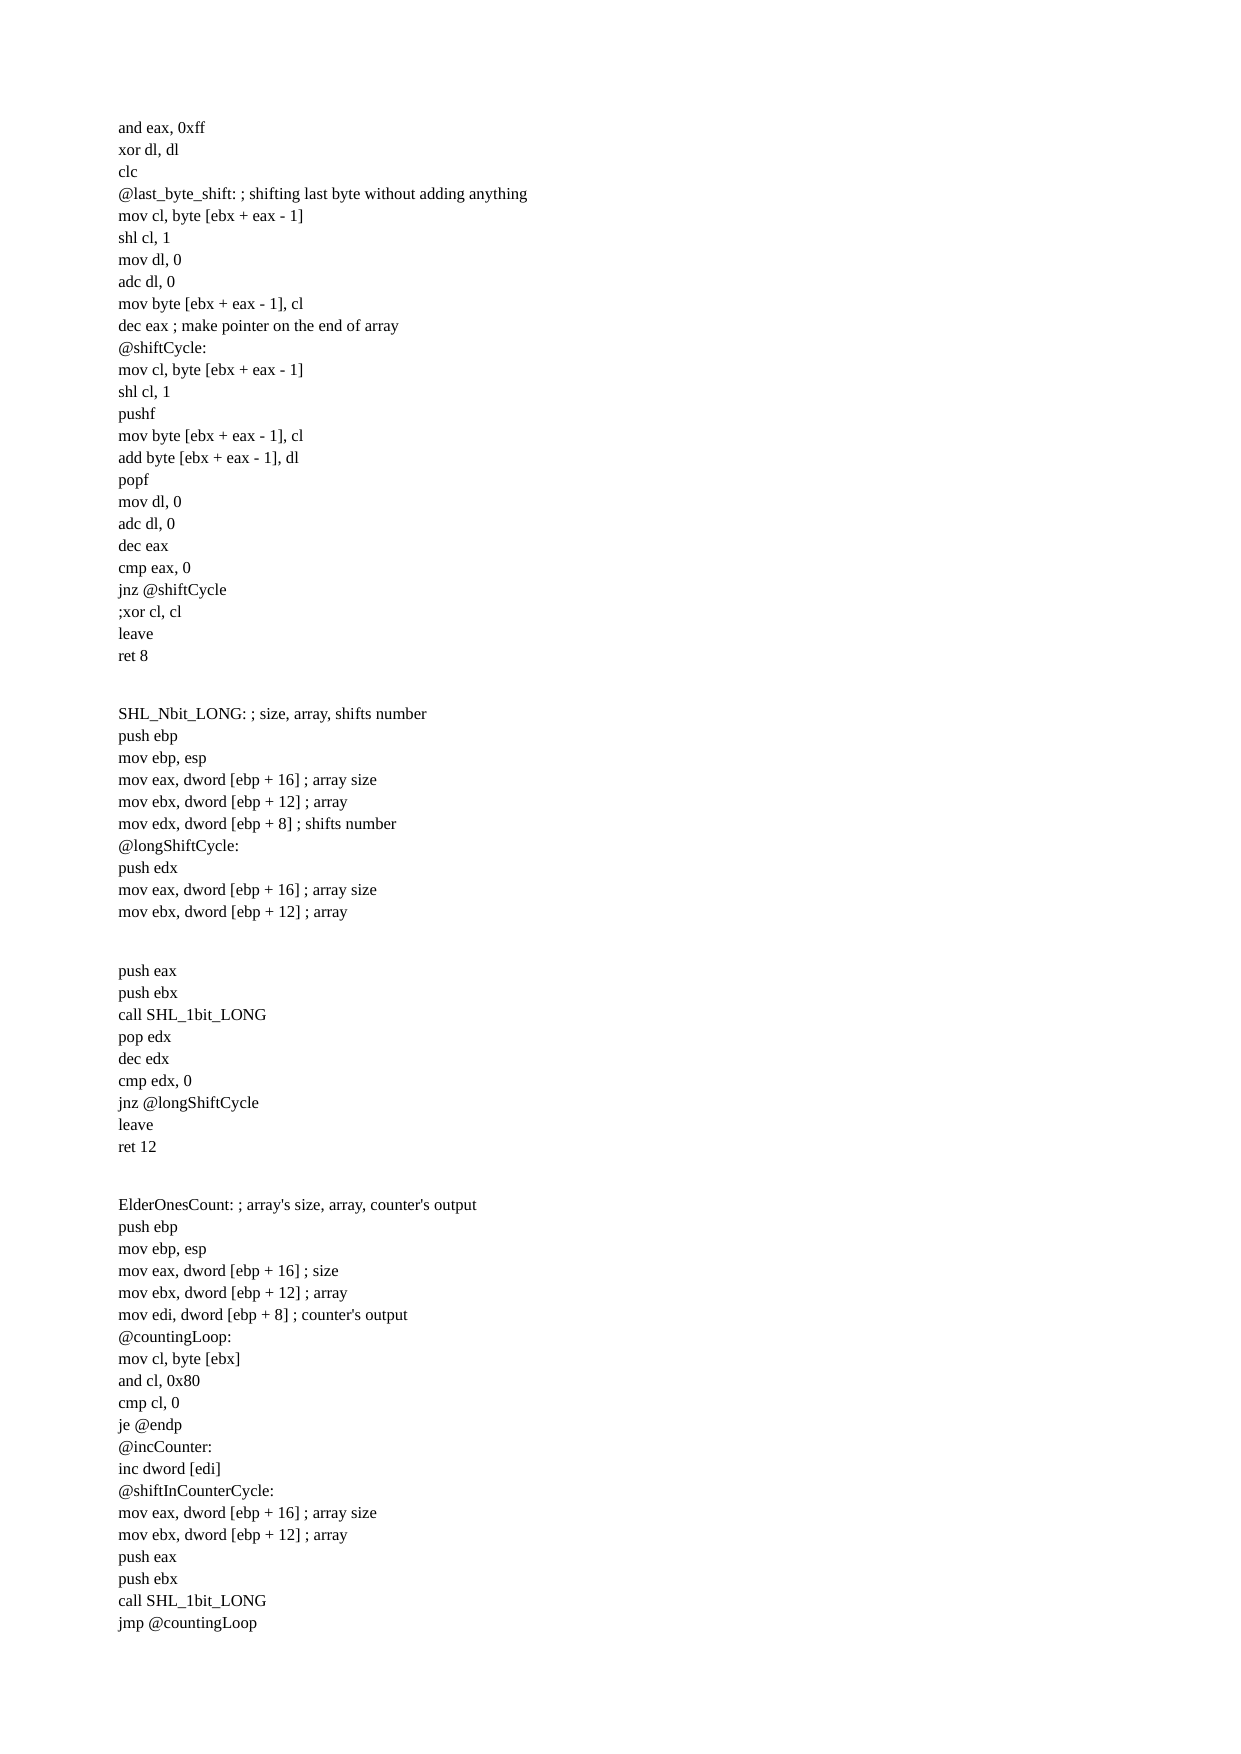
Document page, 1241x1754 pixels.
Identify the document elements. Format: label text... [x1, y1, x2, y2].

text jnz @longShiftCycle [118, 1092, 1122, 1112]
text pop edx [118, 1026, 1122, 1046]
text push ebp [118, 726, 1122, 745]
text mov edi, dword [ebp + 8] ; counter's output [118, 1305, 1122, 1324]
text shl cl, 1 [118, 228, 1122, 247]
text mov eax, dword [ebp + 16] ; size [118, 1261, 1122, 1280]
text ret 12 [118, 1136, 1122, 1156]
text mov cl, byte [ebx + eax - 1] [118, 360, 1122, 379]
text @shiftInCounterCycle: [118, 1481, 1122, 1500]
text push eax [118, 961, 1122, 980]
text pushf [118, 404, 1122, 423]
text mov ebx, dword [ebp + 12] ; array [118, 1524, 1122, 1544]
text call SHL_1bit_LONG [118, 1591, 1122, 1610]
text clc [118, 162, 1122, 181]
text leave [118, 1114, 1122, 1133]
text dec eax ; make pointer on the end of array [118, 316, 1122, 335]
text @last_byte_shift: ; shifting last byte without adding anything [118, 184, 1122, 203]
text adc dl, 0 [118, 514, 1122, 533]
text mov eax, dword [ebp + 16] ; array size [118, 770, 1122, 789]
text call SHL_1bit_LONG [118, 1004, 1122, 1024]
text cmp eax, 0 [118, 558, 1122, 577]
text push ebp [118, 1217, 1122, 1236]
text dec eax [118, 536, 1122, 555]
text @countingLoop: [118, 1327, 1122, 1346]
text mov ebx, dword [ebp + 12] ; array [118, 902, 1122, 921]
text mov eax, dword [ebp + 16] ; array size [118, 1503, 1122, 1522]
text push ebx [118, 1568, 1122, 1588]
text mov cl, byte [ebx + eax - 1] [118, 206, 1122, 225]
text @longShiftCycle: [118, 836, 1122, 855]
text and eax, 0xff [118, 118, 1122, 137]
text @shiftCycle: [118, 338, 1122, 357]
text ;xor cl, cl [118, 602, 1122, 621]
text je @endp [118, 1415, 1122, 1434]
text inc dword [edi] [118, 1459, 1122, 1478]
text mov edx, dword [ebp + 8] ; shifts number [118, 814, 1122, 833]
text mov cl, byte [ebx] [118, 1349, 1122, 1368]
text mov ebp, esp [118, 748, 1122, 767]
text leave [118, 624, 1122, 643]
text mov eax, dword [ebp + 16] ; array size [118, 880, 1122, 899]
text mov ebx, dword [ebp + 12] ; array [118, 792, 1122, 811]
text cmp edx, 0 [118, 1070, 1122, 1089]
text push eax [118, 1547, 1122, 1566]
text xor dl, dl [118, 140, 1122, 159]
text mov dl, 0 [118, 250, 1122, 269]
text dec edx [118, 1048, 1122, 1068]
text push ebx [118, 982, 1122, 1002]
text shl cl, 1 [118, 382, 1122, 401]
text ret 8 [118, 646, 1122, 665]
text popf [118, 470, 1122, 489]
text mov byte [ebx + eax - 1], cl [118, 426, 1122, 445]
text mov byte [ebx + eax - 1], cl [118, 294, 1122, 313]
text mov ebx, dword [ebp + 12] ; array [118, 1283, 1122, 1302]
text @incCounter: [118, 1437, 1122, 1456]
text mov dl, 0 [118, 492, 1122, 511]
text jnz @shiftCycle [118, 580, 1122, 599]
text push edx [118, 858, 1122, 877]
text mov ebp, esp [118, 1239, 1122, 1258]
text cmp cl, 0 [118, 1393, 1122, 1412]
text SHL_Nbit_LONG: ; size, array, shifts number [118, 704, 1122, 723]
text jmp @countingLoop [118, 1612, 1122, 1632]
text ElderOnesCount: ; array's size, array, counter's output [118, 1195, 1122, 1214]
text add byte [ebx + eax - 1], dl [118, 448, 1122, 467]
text and cl, 0x80 [118, 1371, 1122, 1390]
text adc dl, 0 [118, 272, 1122, 291]
